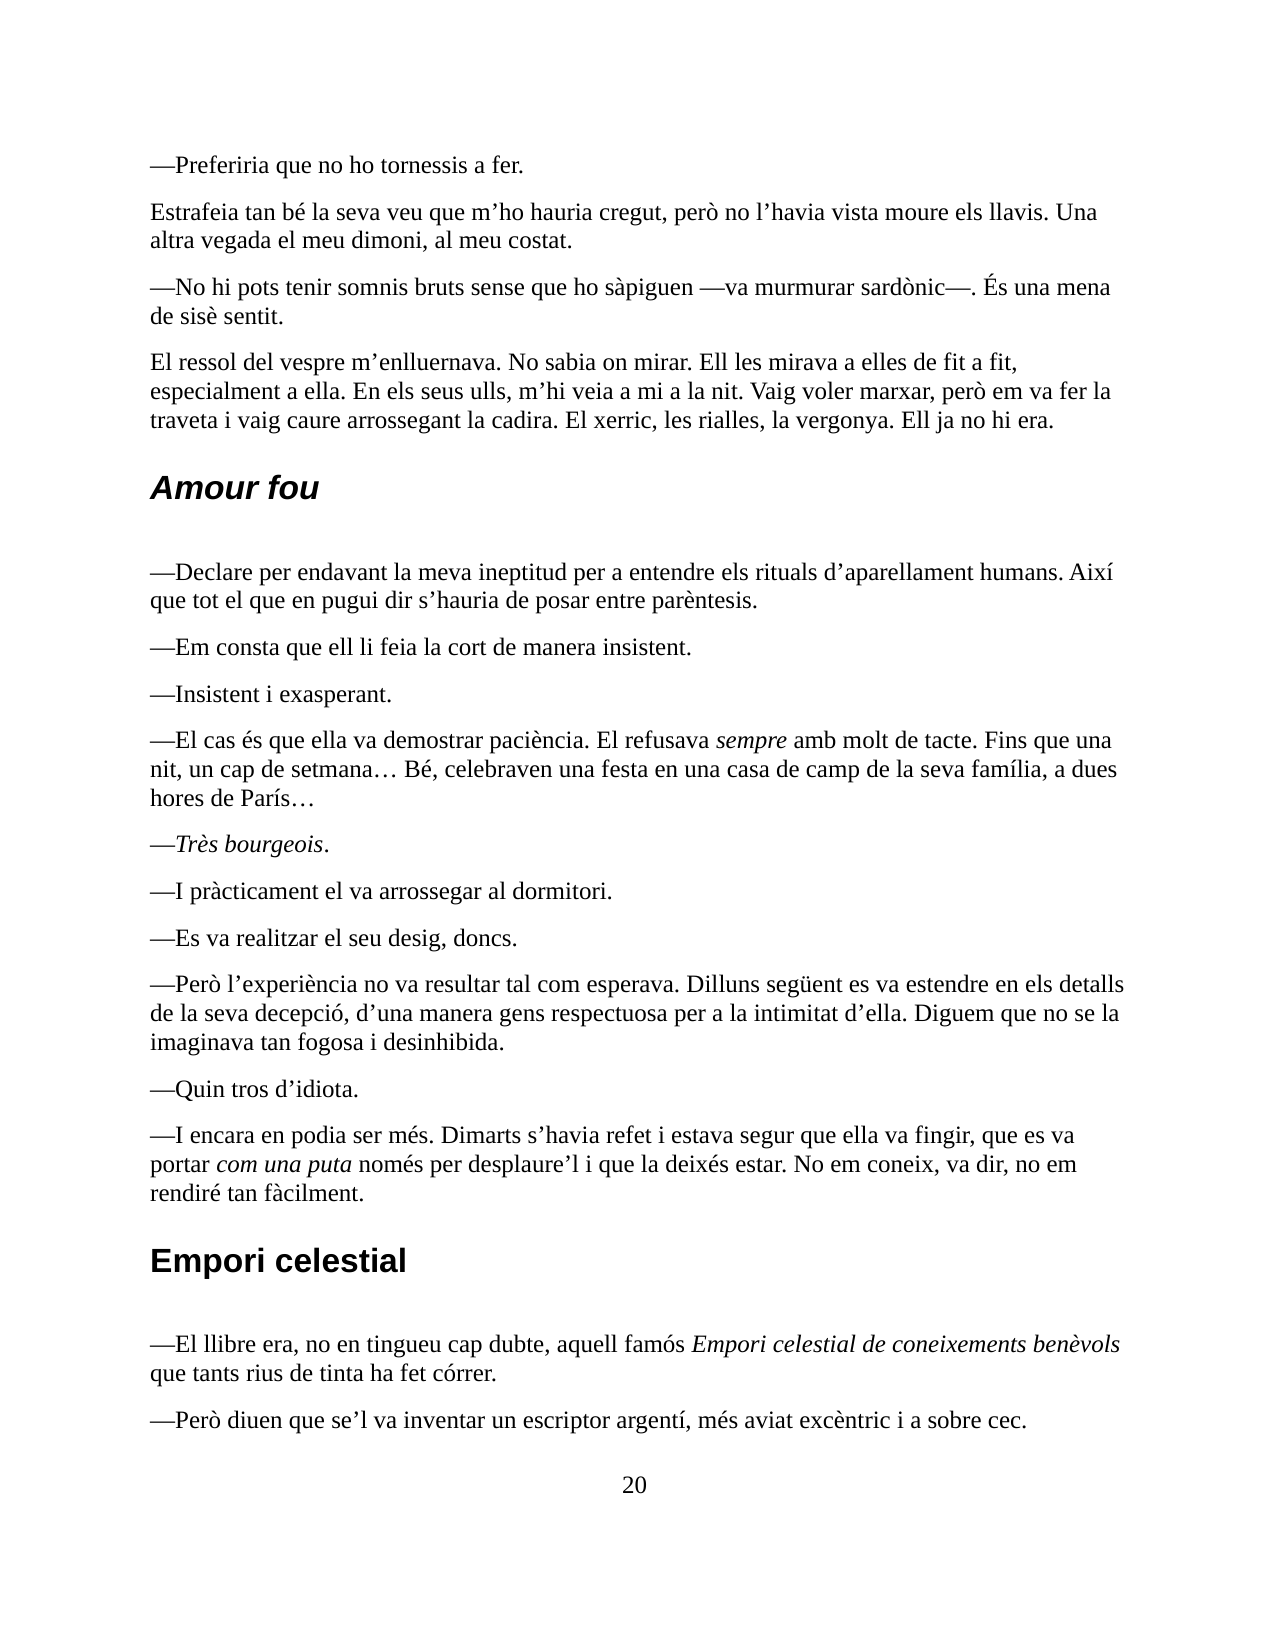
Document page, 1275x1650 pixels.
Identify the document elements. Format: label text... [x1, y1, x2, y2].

text —El cas és que ella va demostrar paciència. El refusava sempre amb molt de tacte. Fins que una nit, un cap de setmana… Bé, celebraven una festa en una casa de camp de la seva família, a dues hores de París… [150, 725, 1125, 812]
text —Però diuen que se’l va inventar un escriptor argentí, més aviat excèntric i a sobre cec. [150, 1405, 1125, 1433]
subtitle Empori celestial [150, 1241, 1125, 1279]
text El ressol del vespre m’enlluernava. No sabia on mirar. Ell les mirava a elles de fit a fit, especialment a ella. En els seus ulls, m’hi veia a mi a la nit. Vaig voler marxar, però em va fer la traveta i vaig caure arrossegant la cadira. El xerric, les rialles, la vergonya. Ell ja no hi era. [150, 347, 1125, 434]
text —Insistent i exasperant. [150, 679, 1125, 707]
text —I pràcticament el va arrossegar al dormitori. [150, 876, 1125, 905]
text Estrafeia tan bé la seva veu que m’ho hauria cregut, però no l’havia vista moure els llavis. Una altra vegada el meu dimoni, al meu costat. [150, 197, 1125, 254]
text —Quin tros d’idiota. [150, 1074, 1125, 1102]
text —El llibre era, no en tingueu cap dubte, aquell famós Empori celestial de coneixements benèvols que tants rius de tinta ha fet córrer. [150, 1329, 1125, 1387]
text —Très bourgeois. [150, 829, 1125, 858]
text —Es va realitzar el seu desig, doncs. [150, 923, 1125, 952]
text —Però l’experiència no va resultar tal com esperava. Dilluns següent es va estendre en els detalls de la seva decepció, d’una manera gens respectuosa per a la intimitat d’ella. Diguem que no se la imaginava tan fogosa i desinhibida. [150, 969, 1125, 1056]
text —Em consta que ell li feia la cort de manera insistent. [150, 632, 1125, 661]
text —Preferiria que no ho tornessis a fer. [150, 150, 1125, 179]
text —Declare per endavant la meva ineptitud per a entendre els rituals d’aparellament humans. Així que tot el que en pugui dir s’hauria de posar entre parèntesis. [150, 557, 1125, 614]
subtitle Amour fou [150, 468, 1125, 506]
text —I encara en podia ser més. Dimarts s’havia refet i estava segur que ella va fingir, que es va portar com una puta només per desplaure’l i que la deixés estar. No em coneix, va dir, no em rendiré tan fàcilment. [150, 1120, 1125, 1207]
text —No hi pots tenir somnis bruts sense que ho sàpiguen —va murmurar sardònic—. És una mena de sisè sentit. [150, 272, 1125, 329]
